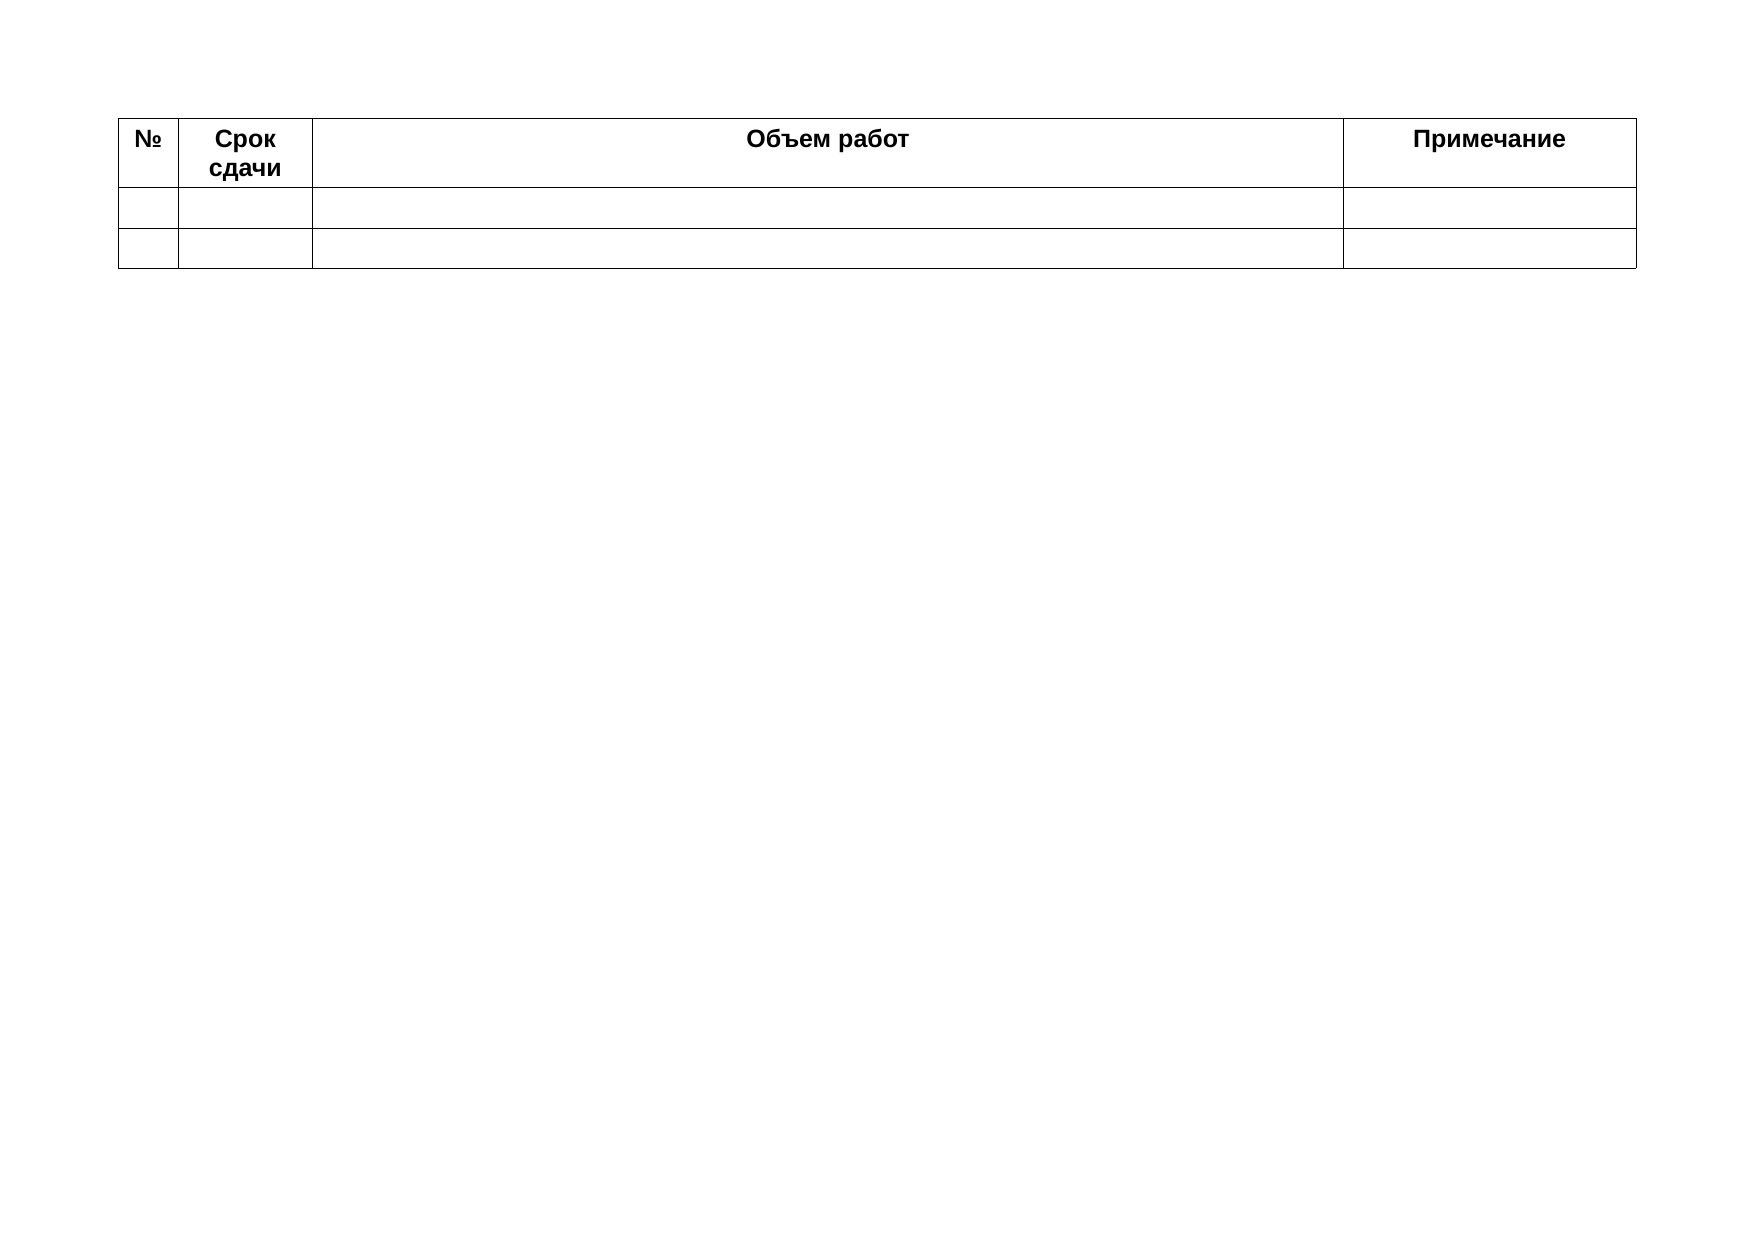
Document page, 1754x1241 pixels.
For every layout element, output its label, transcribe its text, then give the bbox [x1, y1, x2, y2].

table_cell [313, 188, 1343, 227]
table_cell [179, 188, 312, 227]
table_header № [119, 119, 178, 187]
table_cell [1344, 229, 1636, 268]
table_cell [119, 188, 178, 227]
table_cell [313, 229, 1343, 268]
table_header Объем работ [313, 119, 1343, 187]
table_cell [179, 229, 312, 268]
table_cell [1344, 188, 1636, 227]
table_header Примечание [1344, 119, 1636, 187]
table_header Срок сдачи [179, 119, 312, 187]
table_cell [119, 229, 178, 268]
